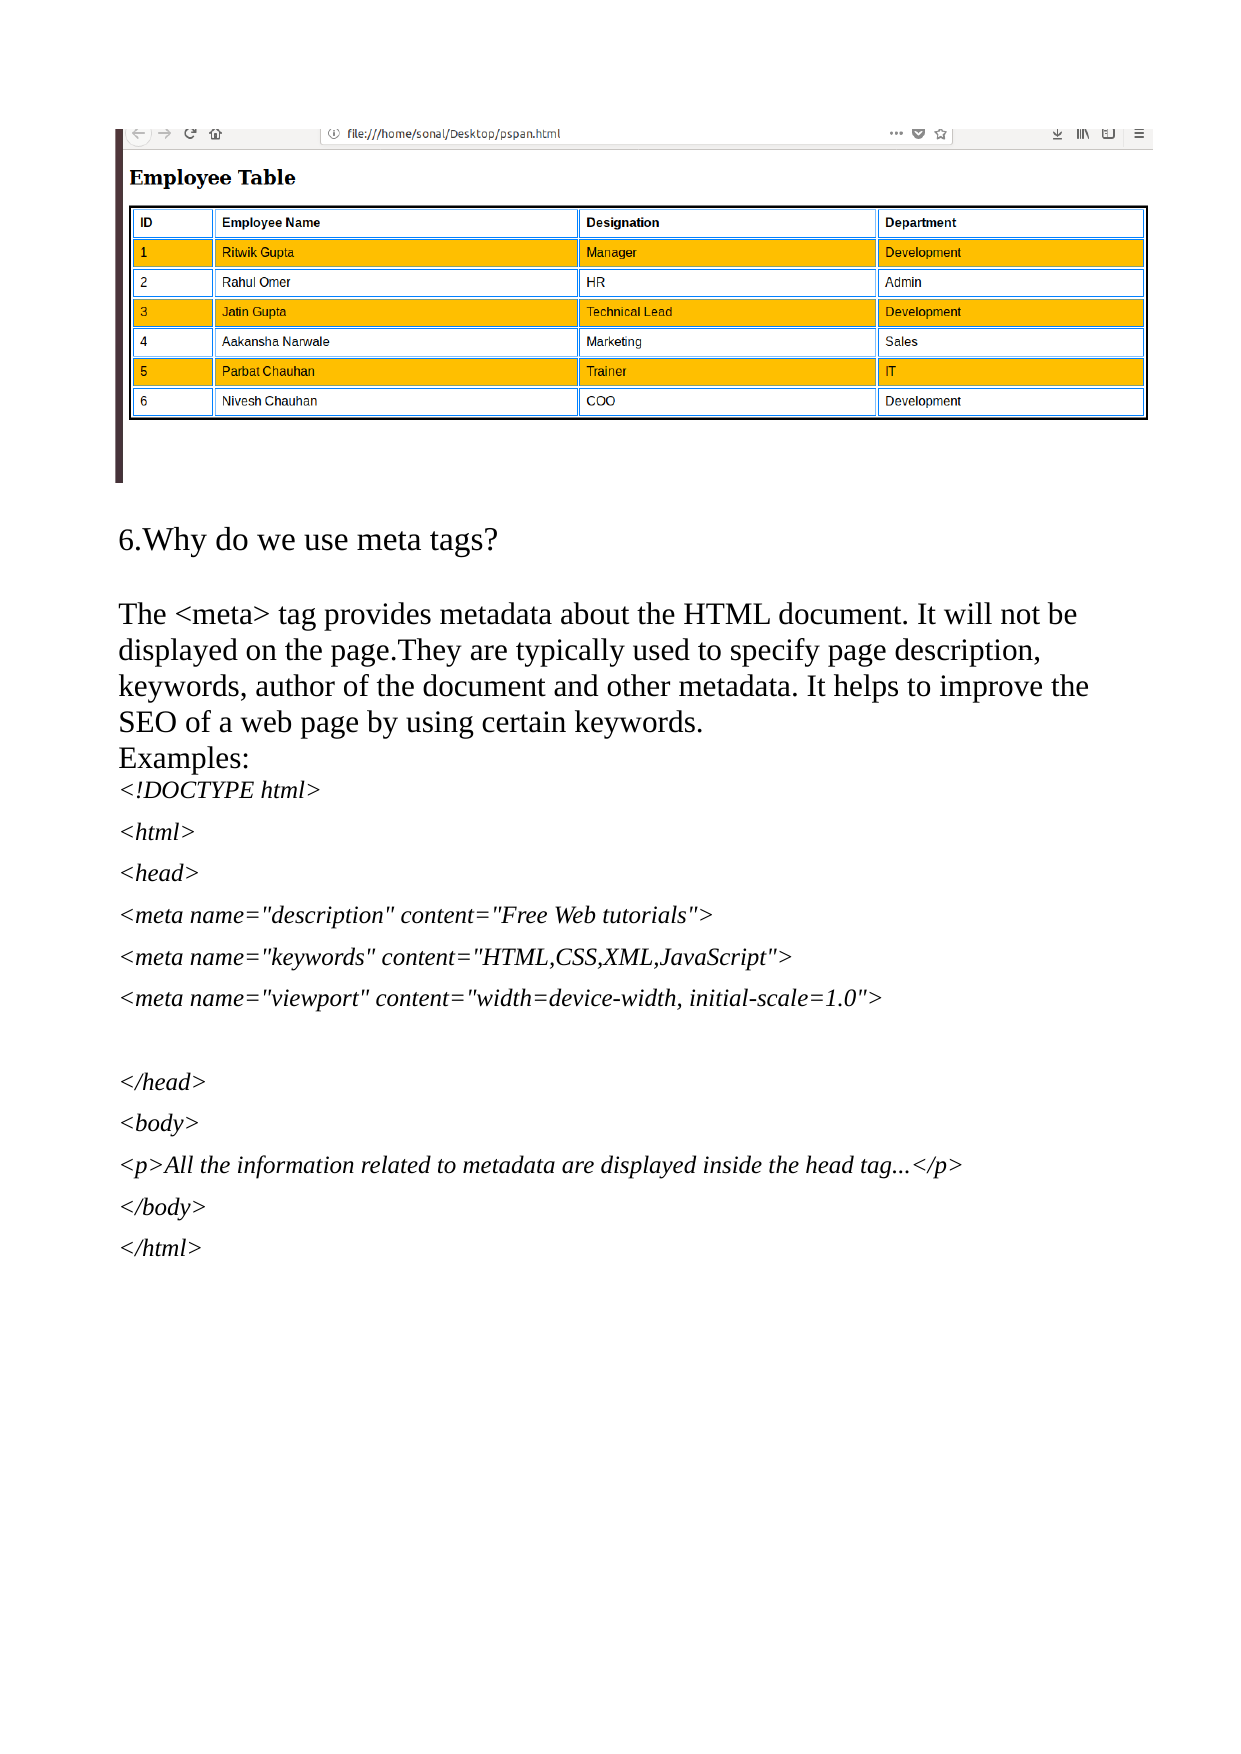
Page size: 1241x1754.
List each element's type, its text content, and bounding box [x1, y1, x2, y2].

text Examples: [118, 739, 1122, 775]
text </head> [118, 1067, 1122, 1096]
text <html> [118, 817, 1122, 846]
text 6.Why do we use meta tags? [118, 519, 1122, 557]
text <head> [118, 858, 1122, 887]
text <body> [118, 1108, 1122, 1137]
text The <meta> tag provides metadata about the HTML document. It will not be displayed on the page.They are typically used to specify page description, keywords, author of the document and other metadata. It helps to improve the SEO of a web page by using certain keywords. [118, 596, 1122, 739]
picture [115, 129, 1153, 483]
text </html> [118, 1233, 1122, 1262]
text <meta name="viewport" content="width=device-width, initial-scale=1.0"> [118, 983, 1122, 1012]
text <meta name="description" content="Free Web tutorials"> [118, 900, 1122, 929]
text <meta name="keywords" content="HTML,CSS,XML,JavaScript"> [118, 942, 1122, 971]
text <p>All the information related to metadata are displayed inside the head tag...</p> [118, 1150, 1122, 1179]
text <!DOCTYPE html> [118, 775, 1122, 804]
text </body> [118, 1192, 1122, 1221]
